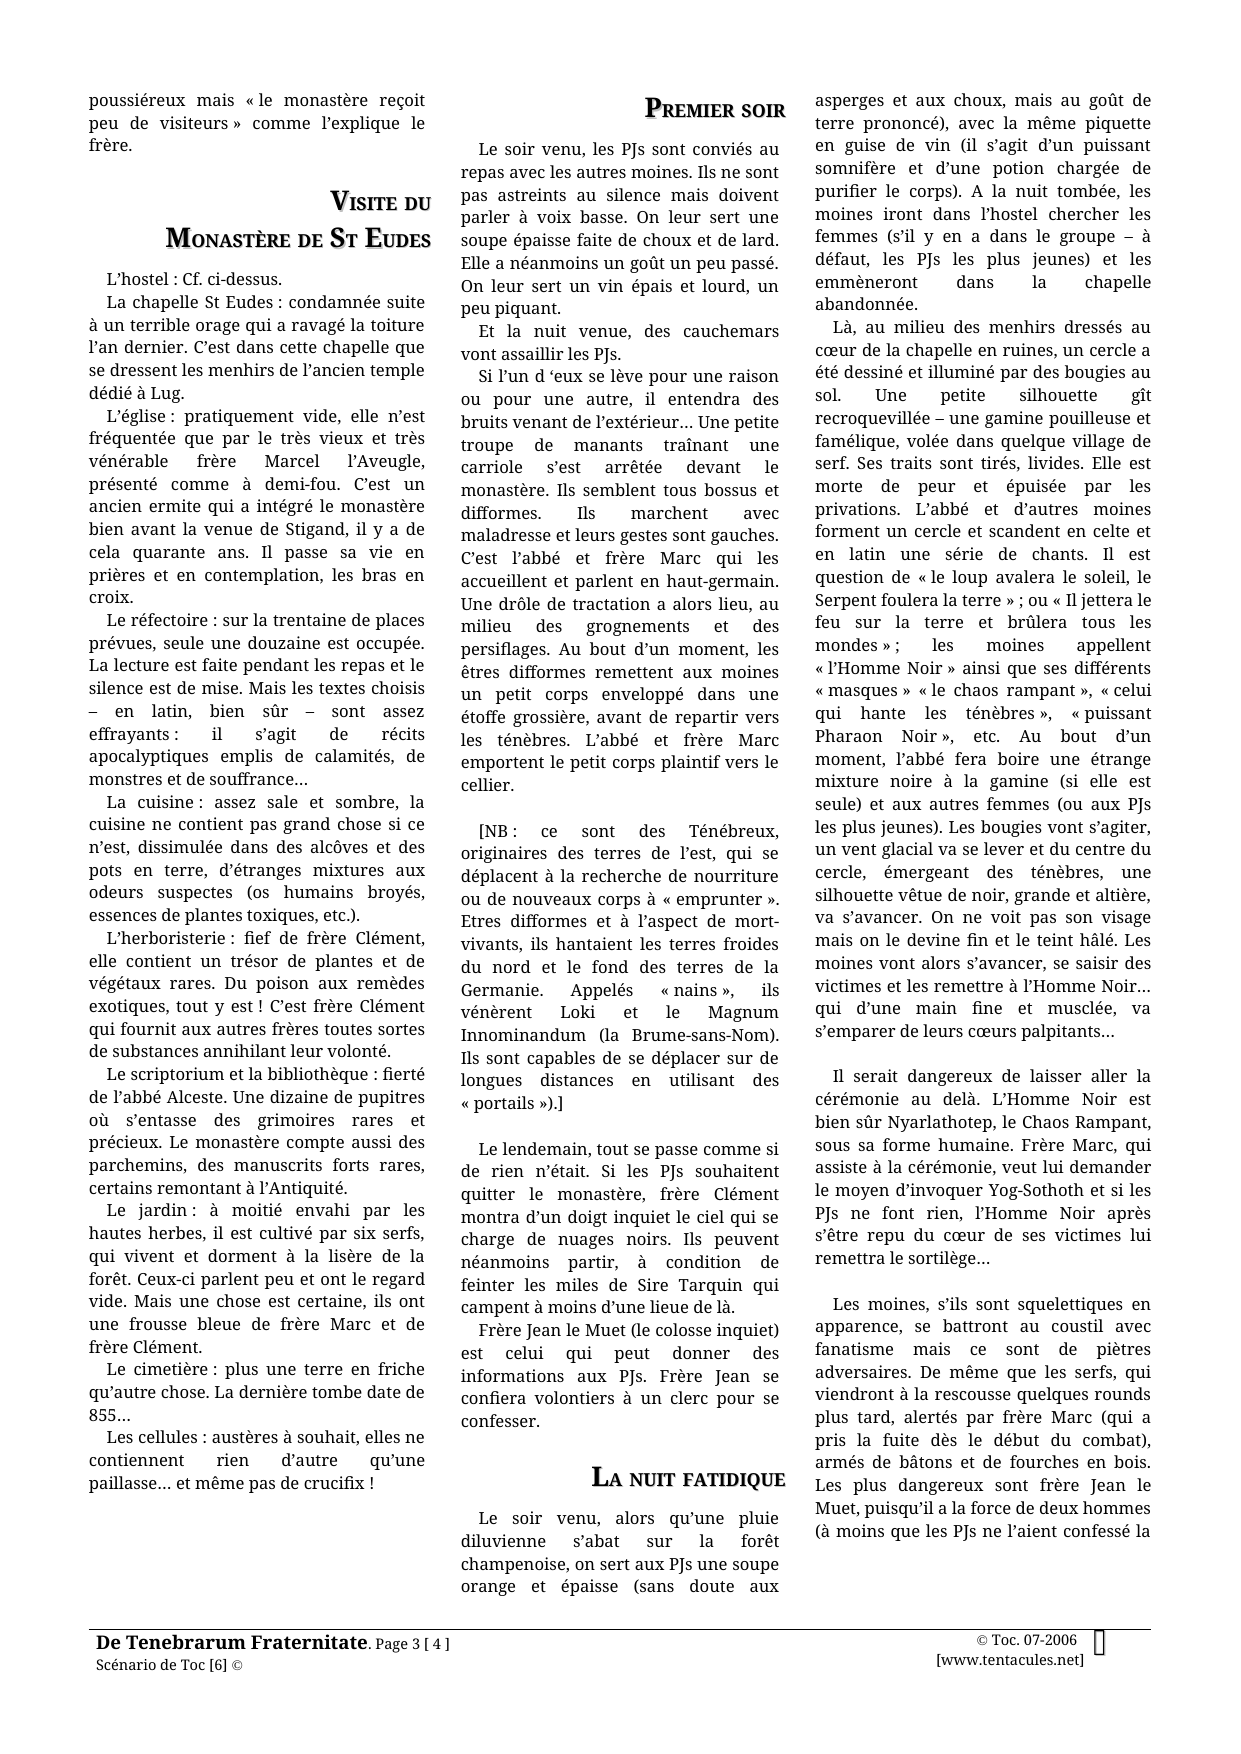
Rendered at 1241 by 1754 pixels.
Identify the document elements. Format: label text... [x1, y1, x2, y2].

text Frère Jean le Muet (le colosse inquiet) est celui qui peut donner des informations aux PJs. Frère Jean se confiera volontiers à un clerc pour se confesser. [461, 1319, 779, 1432]
text La chapelle St Eudes : condamnée suite à un terrible orage qui a ravagé la toiture l’an dernier. C’est dans cette chapelle que se dressent les menhirs de l’ancien temple dédié à Lug. [89, 291, 425, 404]
text Les moines, s’ils sont squelettiques en apparence, se battront au coustil avec fanatisme mais ce sont de piètres adversaires. De même que les serfs, qui viendront à la rescousse quelques rounds plus tard, alertés par frère Marc (qui a pris la fuite dès le début du combat), armés de bâtons et de fourches en bois. Les plus dangereux sont frère Jean le Muet, puisqu’il a la force de deux hommes (à moins que les PJs ne l’aient confessé la [815, 1292, 1151, 1542]
text Le jardin : à moitié envahi par les hautes herbes, il est cultivé par six serfs, qui vivent et dorment à la lisère de la forêt. Ceux-ci parlent peu et ont le regard vide. Mais une chose est certaine, ils ont une frousse bleue de frère Marc et de frère Clément. [89, 1199, 425, 1358]
text Le cimetière : plus une terre en friche qu’autre chose. La dernière tombe date de 855… [89, 1358, 425, 1426]
text Là, au milieu des menhirs dressés au cœur de la chapelle en ruines, un cercle a été dessiné et illuminé par des bougies au sol. Une petite silhouette gît recroquevillée – une gamine pouilleuse et famélique, volée dans quelque village de serf. Ses traits sont tirés, livides. Elle est morte de peur et épuisée par les privations. L’abbé et d’autres moines forment un cercle et scandent en celte et en latin une série de chants. Il est question de « le loup avalera le soleil, le Serpent foulera la terre » ; ou « Il jettera le feu sur la terre et brûlera tous les mondes » ; les moines appellent « l’Homme Noir » ainsi que ses différents « masques » « le chaos rampant », « celui qui hante les ténèbres », « puissant Pharaon Noir », etc. Au bout d’un moment, l’abbé fera boire une étrange mixture noire à la gamine (si elle est seule) et aux autres femmes (ou aux PJs les plus jeunes). Les bougies vont s’agiter, un vent glacial va se lever et du centre du cercle, émergeant des ténèbres, une silhouette vêtue de noir, grande et altière, va s’avancer. On ne voit pas son visage mais on le devine fin et le teint hâlé. Les moines vont alors s’avancer, se saisir des victimes et les remettre à l’Homme Noir… qui d’une main fine et musclée, va s’emparer de leurs cœurs palpitants… [815, 316, 1151, 1042]
text Le soir venu, les PJs sont conviés au repas avec les autres moines. Ils ne sont pas astreints au silence mais doivent parler à voix basse. On leur sert une soupe épaisse faite de choux et de lard. Elle a néanmoins un goût un peu passé. On leur sert un vin épais et lourd, un peu piquant. [461, 138, 779, 320]
text Le réfectoire : sur la trentaine de places prévues, seule une douzaine est occupée. La lecture est faite pendant les repas et le silence est de mise. Mais les textes choisis – en latin, bien sûr – sont assez effrayants : il s’agit de récits apocalyptiques emplis de calamités, de monstres et de souffrance… [89, 609, 425, 790]
text asperges et aux choux, mais au goût de terre prononcé), avec la même piquette en guise de vin (il s’agit d’un puissant somnifère et d’une potion chargée de purifier le corps). A la nuit tombée, les moines iront dans l’hostel chercher les femmes (s’il y en a dans le groupe – à défaut, les PJs les plus jeunes) et les emmèneront dans la chapelle abandonnée. [815, 89, 1151, 316]
text Et la nuit venue, des cauchemars vont assaillir les PJs. [461, 320, 779, 365]
text Si l’un d ‘eux se lève pour une raison ou pour une autre, il entendra des bruits venant de l’extérieur… Une petite troupe de manants traînant une carriole s’est arrêtée devant le monastère. Ils semblent tous bossus et difformes. Ils marchent avec maladresse et leurs gestes sont gauches. C’est l’abbé et frère Marc qui les accueillent et parlent en haut-germain. Une drôle de tractation a alors lieu, au milieu des grognements et des persiflages. Au bout d’un moment, les êtres difformes remettent aux moines un petit corps enveloppé dans une étoffe grossière, avant de repartir vers les ténèbres. L’abbé et frère Marc emportent le petit corps plaintif vers le cellier. [461, 365, 779, 797]
text poussiéreux mais « le monastère reçoit peu de visiteurs » comme l’explique le frère. [89, 89, 425, 157]
subtitle Visite du Monastère de St Eudes [76, 182, 431, 256]
text [NB : ce sont des Ténébreux, originaires des terres de l’est, qui se déplacent à la recherche de nourriture ou de nouveaux corps à « emprunter ». Etres difformes et à l’aspect de mort-vivants, ils hantaient les terres froides du nord et le fond des terres de la Germanie. Appelés « nains », ils vénèrent Loki et le Magnum Innominandum (la Brume-sans-Nom). Ils sont capables de se déplacer sur de longues distances en utilisant des « portails »).] [461, 819, 779, 1114]
text L’église : pratiquement vide, elle n’est fréquentée que par le très vieux et très vénérable frère Marcel l’Aveugle, présenté comme à demi-fou. C’est un ancien ermite qui a intégré le monastère bien avant la venue de Stigand, il y a de cela quarante ans. Il passe sa vie en prières et en contemplation, les bras en croix. [89, 404, 425, 609]
text Il serait dangereux de laisser aller la cérémonie au delà. L’Homme Noir est bien sûr Nyarlathotep, le Chaos Rampant, sous sa forme humaine. Frère Marc, qui assiste à la cérémonie, veut lui demander le moyen d’invoquer Yog-Sothoth et si les PJs ne font rien, l’Homme Noir après s’être repu du cœur de ses victimes lui remettra le sortilège… [815, 1065, 1151, 1269]
text L’hostel : Cf. ci-dessus. [89, 268, 425, 291]
text Le soir venu, alors qu’une pluie diluvienne s’abat sur la forêt champenoise, on sert aux PJs une soupe orange et épaisse (sans doute aux [461, 1507, 779, 1598]
text La cuisine : assez sale et sombre, la cuisine ne contient pas grand chose si ce n’est, dissimulée dans des alcôves et des pots en terre, d’étranges mixtures aux odeurs suspectes (os humains broyés, essences de plantes toxiques, etc.). [89, 790, 425, 927]
text Le lendemain, tout se passe comme si de rien n’était. Si les PJs souhaitent quitter le monastère, frère Clément montra d’un doigt inquiet le ciel qui se charge de nuages noirs. Ils peuvent néanmoins partir, à condition de feinter les miles de Sire Tarquin qui campent à moins d’une lieue de là. [461, 1137, 779, 1319]
subtitle Premier soir [448, 89, 785, 126]
text Les cellules : austères à souhait, elles ne contiennent rien d’autre qu’une paillasse… et même pas de crucifix ! [89, 1426, 425, 1494]
subtitle La nuit fatidique [448, 1457, 785, 1494]
text L’herboristerie : fief de frère Clément, elle contient un trésor de plantes et de végétaux rares. Du poison aux remèdes exotiques, tout y est ! C’est frère Clément qui fournit aux autres frères toutes sortes de substances annihilant leur volonté. [89, 927, 425, 1063]
text Le scriptorium et la bibliothèque : fierté de l’abbé Alceste. Une dizaine de pupitres où s’entasse des grimoires rares et précieux. Le monastère compte aussi des parchemins, des manuscrits forts rares, certains remontant à l’Antiquité. [89, 1063, 425, 1199]
